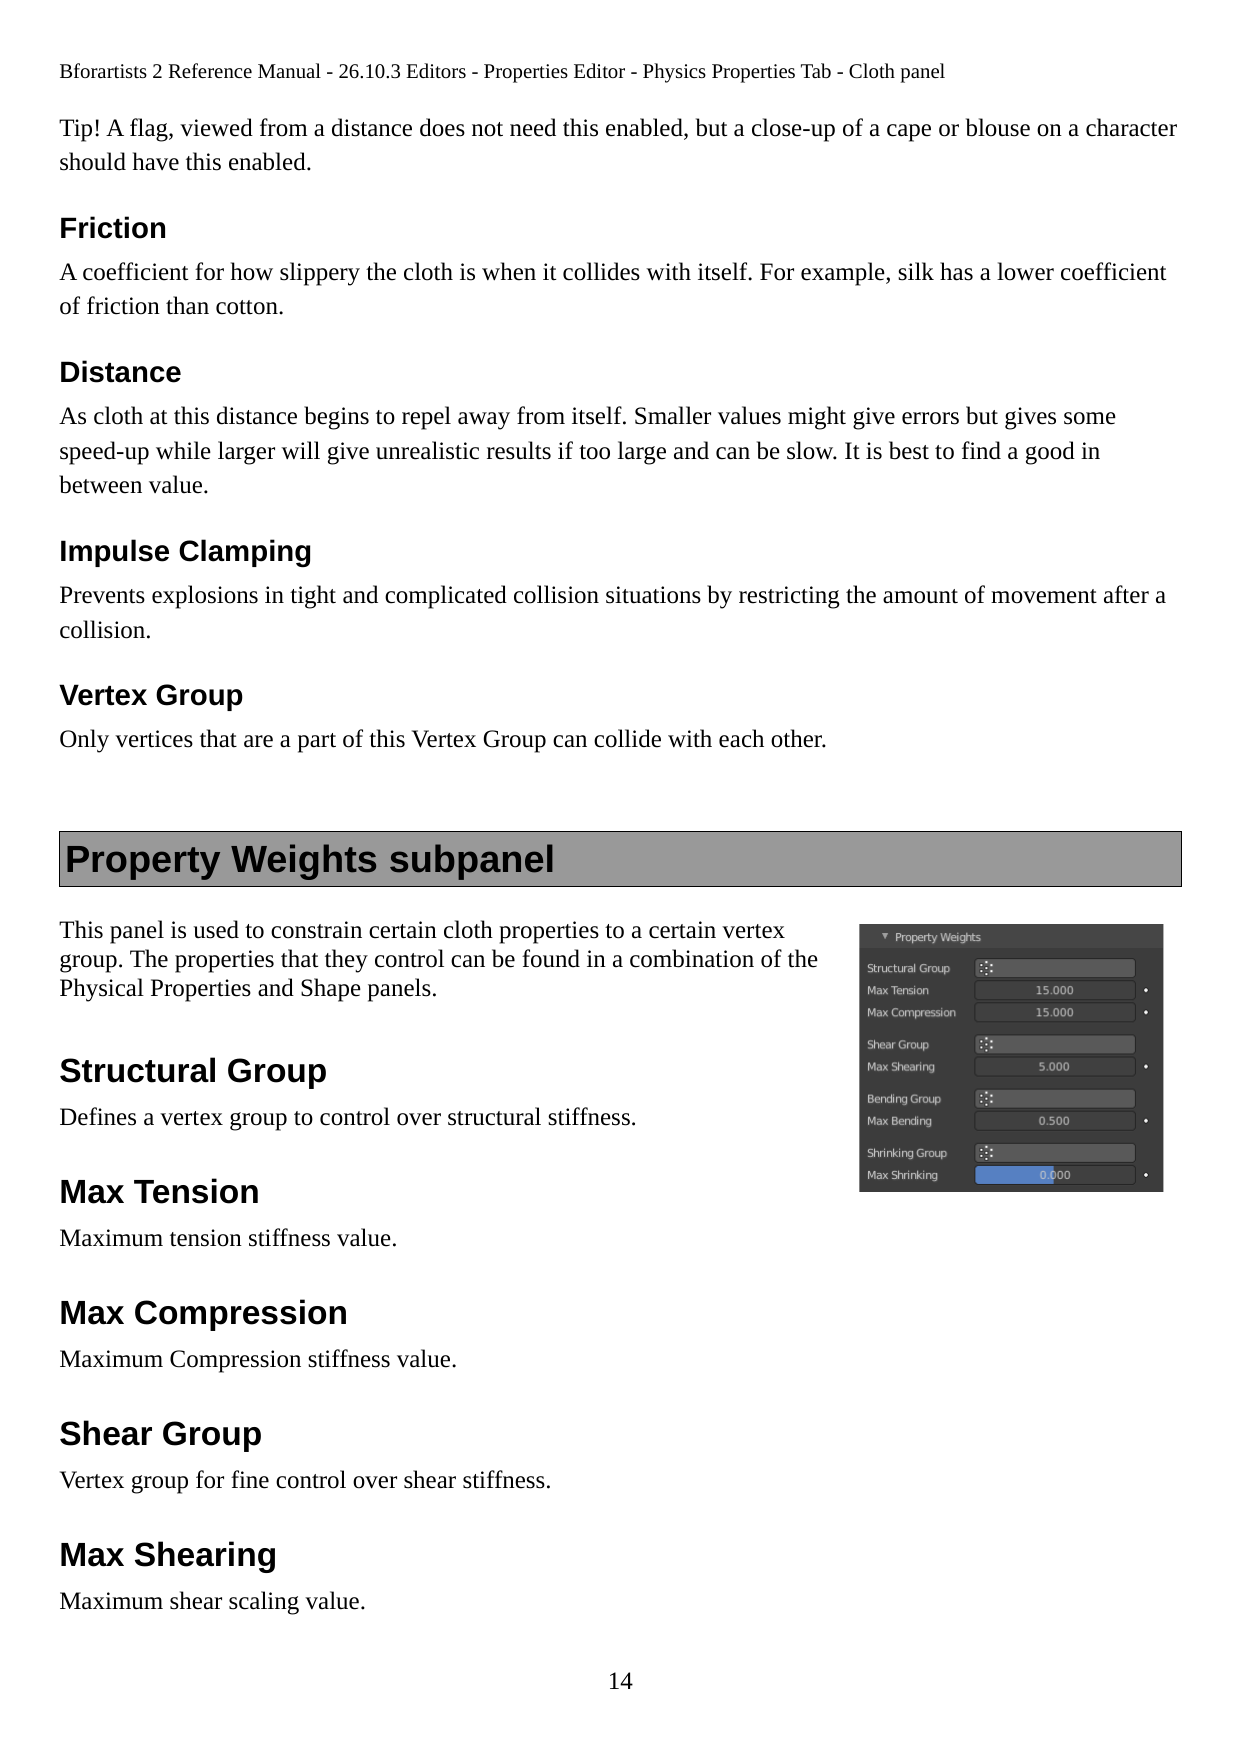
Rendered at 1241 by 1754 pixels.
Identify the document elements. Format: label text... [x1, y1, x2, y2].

text This panel is used to constrain certain cloth properties to a certain vertex group. The properties that they control can be found in a combination of the Physical Properties and Shape panels. [59, 915, 1181, 1001]
subtitle Shear Group [59, 1414, 1181, 1453]
subtitle Max Shearing [59, 1535, 1181, 1574]
text Prevents explosions in tight and complicated collision situations by restricting the amount of movement after a collision. [59, 580, 1181, 643]
subtitle Vertex Group [59, 678, 1181, 712]
table_header Property Weights subpanel [60, 832, 1181, 886]
subtitle Structural Group [59, 1051, 859, 1090]
picture [859, 924, 1164, 1192]
text Maximum shear scaling value. [59, 1586, 1181, 1615]
subtitle Max Tension [59, 1172, 1181, 1211]
subtitle Max Compression [59, 1293, 1181, 1332]
subtitle Distance [59, 355, 1181, 389]
subtitle Friction [59, 211, 1181, 244]
subtitle Impulse Clamping [59, 534, 1181, 568]
text Only vertices that are a part of this Vertex Group can collide with each other. [59, 724, 1181, 753]
text Defines a vertex group to control over structural stiffness. [59, 1102, 859, 1131]
text Maximum tension stiffness value. [59, 1223, 1181, 1252]
text A coefficient for how slippery the cloth is when it collides with itself. For example, silk has a lower coefficient of friction than cotton. [59, 257, 1181, 320]
subtitle [1164, 1051, 1181, 1090]
text Maximum Compression stiffness value. [59, 1344, 1181, 1373]
text Vertex group for fine control over shear stiffness. [59, 1465, 1181, 1494]
text As cloth at this distance begins to repel away from itself. Smaller values might give errors but gives some speed-up while larger will give unrealistic results if too large and can be slow. It is best to find a good in between value. [59, 401, 1181, 499]
text Tip! A flag, viewed from a distance does not need this enabled, but a close-up of a cape or blouse on a character should have this enabled. [59, 113, 1181, 176]
